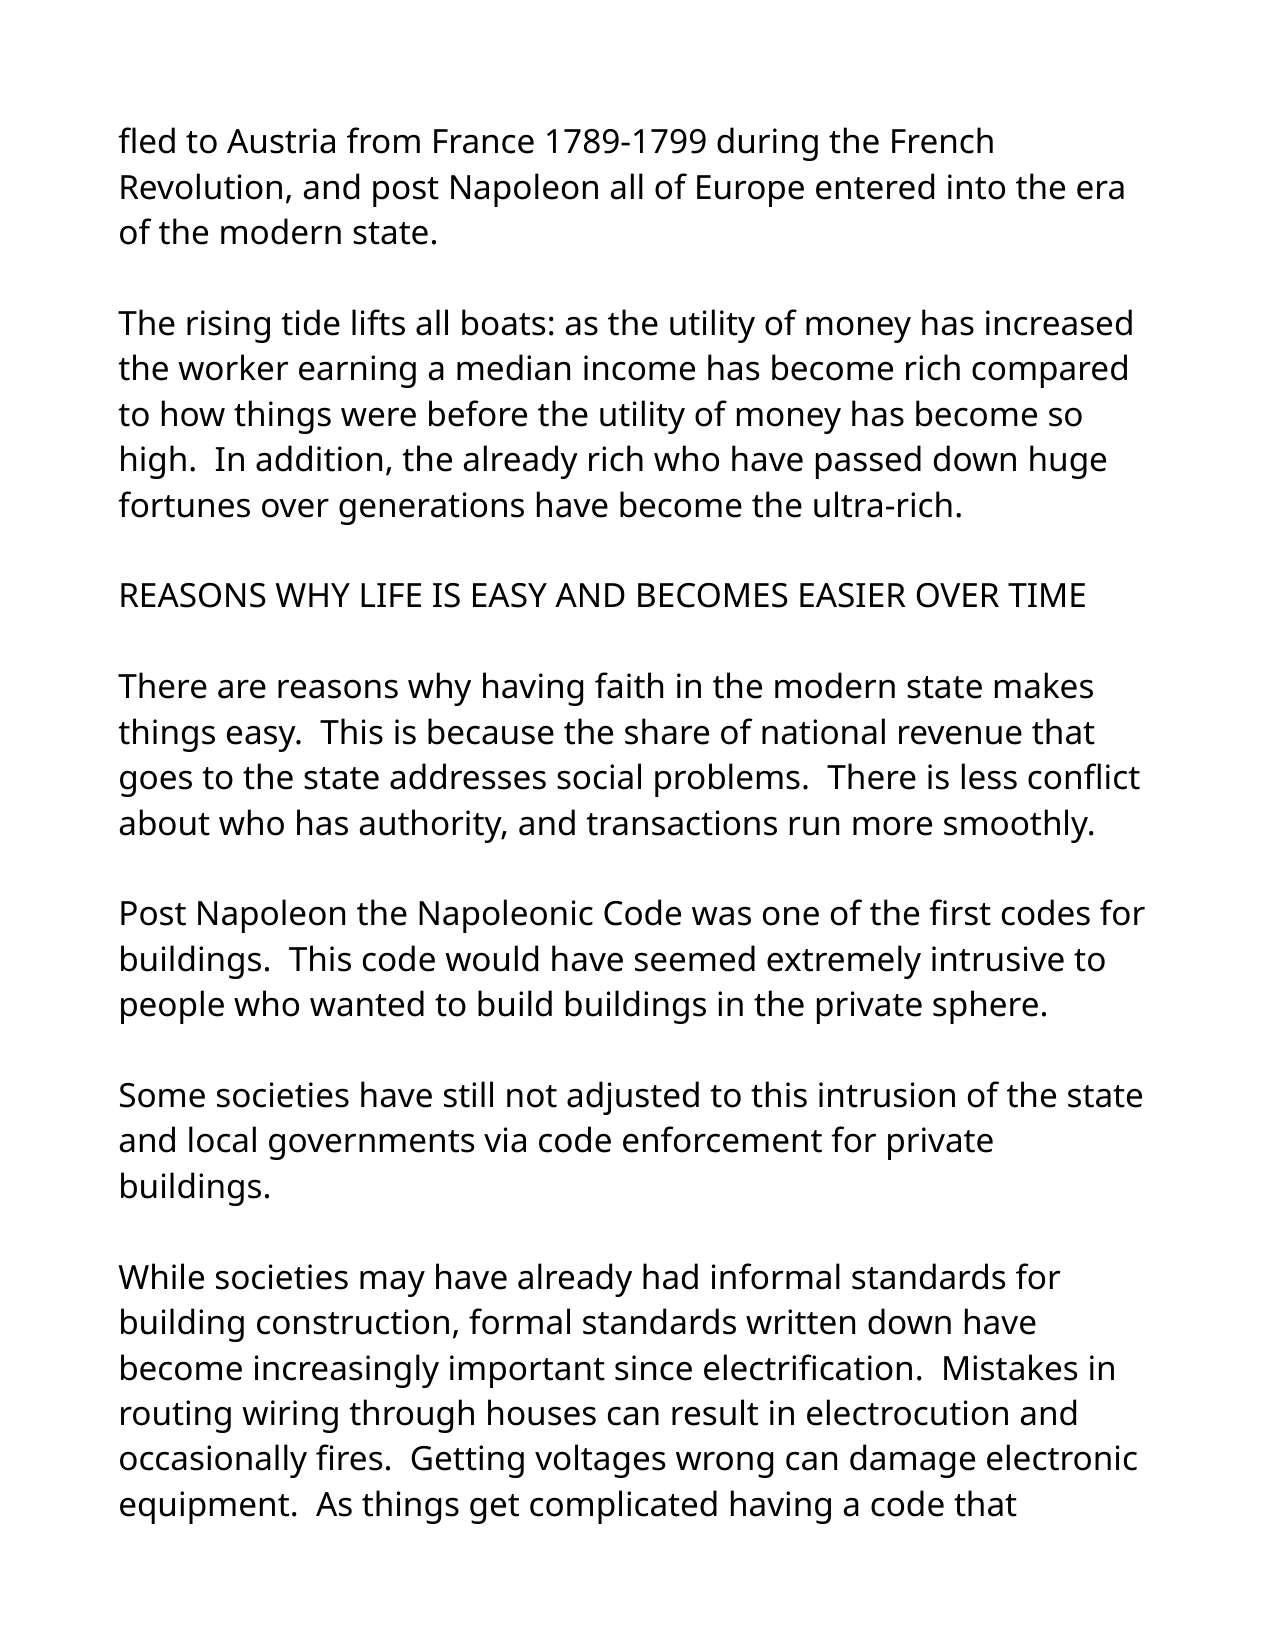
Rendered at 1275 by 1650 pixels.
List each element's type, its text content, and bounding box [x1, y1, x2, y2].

text Post Napoleon the Napoleonic Code was one of the first codes for buildings. This code would have seemed extremely intrusive to people who wanted to build buildings in the private sphere. [118, 890, 1157, 1026]
text There are reasons why having faith in the modern state makes things easy. This is because the share of national revenue that goes to the state addresses social problems. There is less conflict about who has authority, and transactions run more smoothly. [118, 663, 1157, 845]
text While societies may have already had informal standards for building construction, formal standards written down have become increasingly important since electrification. Mistakes in routing wiring through houses can result in electrocution and occasionally fires. Getting voltages wrong can damage electronic equipment. As things get complicated having a code that [118, 1253, 1157, 1526]
text fled to Austria from France 1789-1799 during the French Revolution, and post Napoleon all of Europe entered into the era of the modern state. [118, 118, 1157, 254]
text Some societies have still not adjusted to this intrusion of the state and local governments via code enforcement for private buildings. [118, 1072, 1157, 1208]
text REASONS WHY LIFE IS EASY AND BECOMES EASIER OVER TIME [118, 572, 1157, 618]
text The rising tide lifts all boats: as the utility of money has increased the worker earning a median income has become rich compared to how things were before the utility of money has become so high. In addition, the already rich who have passed down huge fortunes over generations have become the ultra-rich. [118, 300, 1157, 527]
